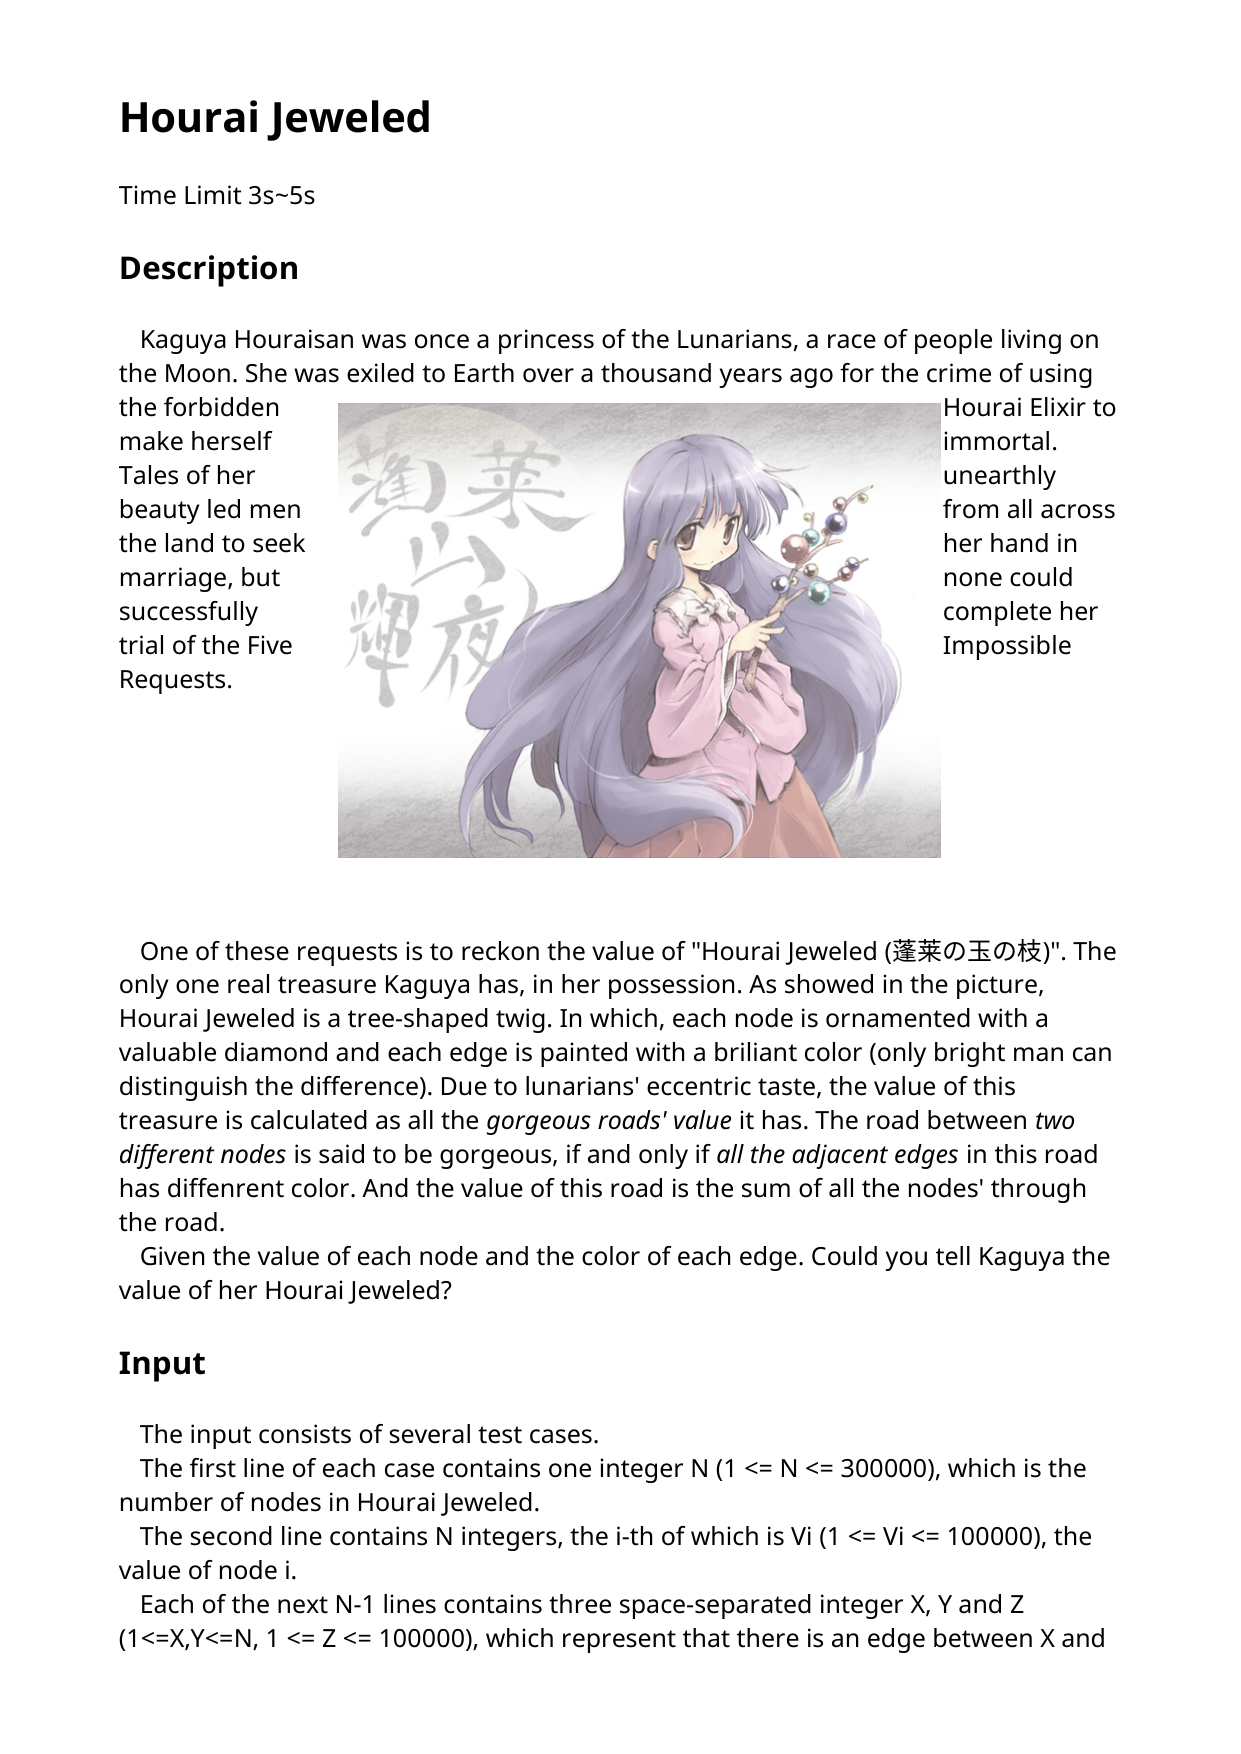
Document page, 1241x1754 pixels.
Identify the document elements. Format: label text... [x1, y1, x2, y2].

text Each of the next N-1 lines contains three space-separated integer X, Y and Z (1<=X,Y<=N, 1 <= Z <= 100000), which represent that there is an edge between X and [119, 1587, 1121, 1655]
text Time Limit 3s~5s [119, 178, 1121, 212]
text One of these requests is to reckon the value of "Hourai Jeweled (蓬莱の玉の枝)". The only one real treasure Kaguya has, in her possession. As showed in the picture, Hourai Jeweled is a tree-shaped twig. In which, each node is ornamented with a valuable diamond and each edge is painted with a briliant color (only bright man can distinguish the difference). Due to lunarians' eccentric taste, the value of this treasure is calculated as all the gorgeous roads' value it has. The road between two different nodes is said to be gorgeous, if and only if all the adjacent edges in this road has diffenrent color. And the value of this road is the sum of all the nodes' through the road. [119, 933, 1121, 1239]
text Kaguya Houraisan was once a princess of the Lunarians, a race of people living on the Moon. She was exiled to Earth over a thousand years ago for the crime of using the forbidden Hourai Elixir to make herself immortal. Tales of her unearthly beauty led men from all across the land to seek her hand in marriage, but none could successfully complete her trial of the Five Impossible Requests. [119, 322, 1121, 696]
picture [338, 403, 941, 858]
text The second line contains N integers, the i-th of which is Vi (1 <= Vi <= 100000), the value of node i. [119, 1519, 1121, 1587]
text Given the value of each node and the color of each edge. Could you tell Kaguya the value of her Hourai Jeweled? [119, 1239, 1121, 1307]
text The first line of each case contains one integer N (1 <= N <= 300000), which is the number of nodes in Hourai Jeweled. [119, 1451, 1121, 1519]
text Description [119, 246, 1121, 288]
text Hourai Jeweled [119, 87, 1121, 144]
text The input consists of several test cases. [119, 1417, 1121, 1451]
text Input [119, 1341, 1121, 1383]
